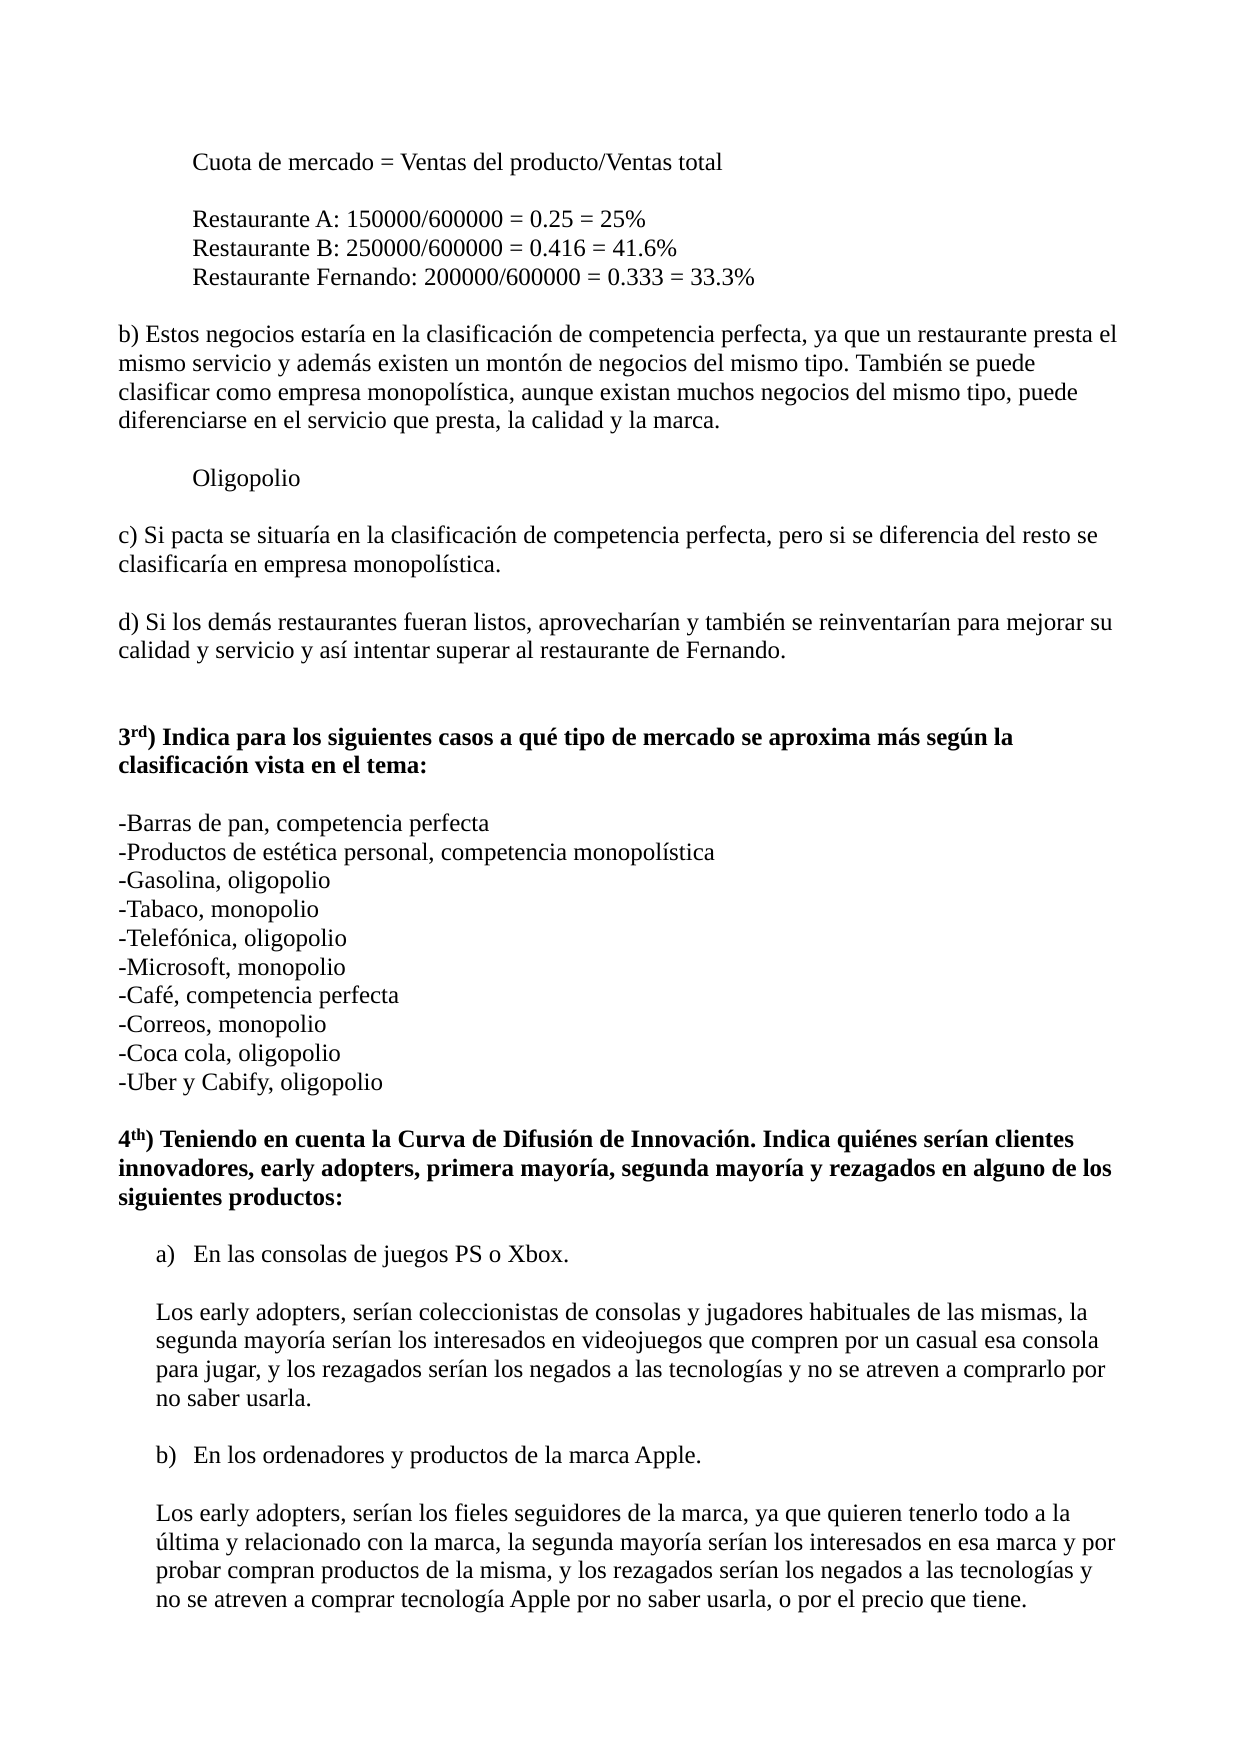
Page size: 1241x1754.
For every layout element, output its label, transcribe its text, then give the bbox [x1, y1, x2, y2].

list En las consolas de juegos PS o Xbox. [156, 1239, 1122, 1268]
text -Barras de pan, competencia perfecta [118, 808, 1122, 837]
text Cuota de mercado = Ventas del producto/Ventas total [118, 147, 1122, 176]
text -Tabaco, monopolio [118, 894, 1122, 923]
text Restaurante A: 150000/600000 = 0.25 = 25% [118, 204, 1122, 233]
text b) Estos negocios estaría en la clasificación de competencia perfecta, ya que un restaurante presta el mismo servicio y además existen un montón de negocios del mismo tipo. También se puede clasificar como empresa monopolística, aunque existan muchos negocios del mismo tipo, puede diferenciarse en el servicio que presta, la calidad y la marca. [118, 319, 1122, 434]
text -Telefónica, oligopolio [118, 923, 1122, 952]
list En los ordenadores y productos de la marca Apple. [156, 1441, 1122, 1469]
text Restaurante Fernando: 200000/600000 = 0.333 = 33.3% [118, 262, 1122, 291]
text Restaurante B: 250000/600000 = 0.416 = 41.6% [118, 233, 1122, 262]
text -Café, competencia perfecta [118, 981, 1122, 1009]
text -Uber y Cabify, oligopolio [118, 1067, 1122, 1096]
text c) Si pacta se situaría en la clasificación de competencia perfecta, pero si se diferencia del resto se clasificaría en empresa monopolística. [118, 521, 1122, 578]
text -Gasolina, oligopolio [118, 866, 1122, 894]
text d) Si los demás restaurantes fueran listos, aprovecharían y también se reinventarían para mejorar su calidad y servicio y así intentar superar al restaurante de Fernando. [118, 607, 1122, 664]
text -Coca cola, oligopolio [118, 1038, 1122, 1067]
text Los early adopters, serían coleccionistas de consolas y jugadores habituales de las mismas, la segunda mayoría serían los interesados en videojuegos que compren por un casual esa consola para jugar, y los rezagados serían los negados a las tecnologías y no se atreven a comprarlo por no saber usarla. [156, 1297, 1122, 1412]
text -Correos, monopolio [118, 1009, 1122, 1038]
text 3rd) Indica para los siguientes casos a qué tipo de mercado se aproxima más según la clasificación vista en el tema: [118, 722, 1122, 779]
text -Microsoft, monopolio [118, 952, 1122, 981]
text Los early adopters, serían los fieles seguidores de la marca, ya que quieren tenerlo todo a la última y relacionado con la marca, la segunda mayoría serían los interesados en esa marca y por probar compran productos de la misma, y los rezagados serían los negados a las tecnologías y no se atreven a comprar tecnología Apple por no saber usarla, o por el precio que tiene. [156, 1498, 1122, 1613]
text -Productos de estética personal, competencia monopolística [118, 837, 1122, 866]
text 4th) Teniendo en cuenta la Curva de Difusión de Innovación. Indica quiénes serían clientes innovadores, early adopters, primera mayoría, segunda mayoría y rezagados en alguno de los siguientes productos: [118, 1124, 1122, 1211]
text Oligopolio [118, 463, 1122, 492]
